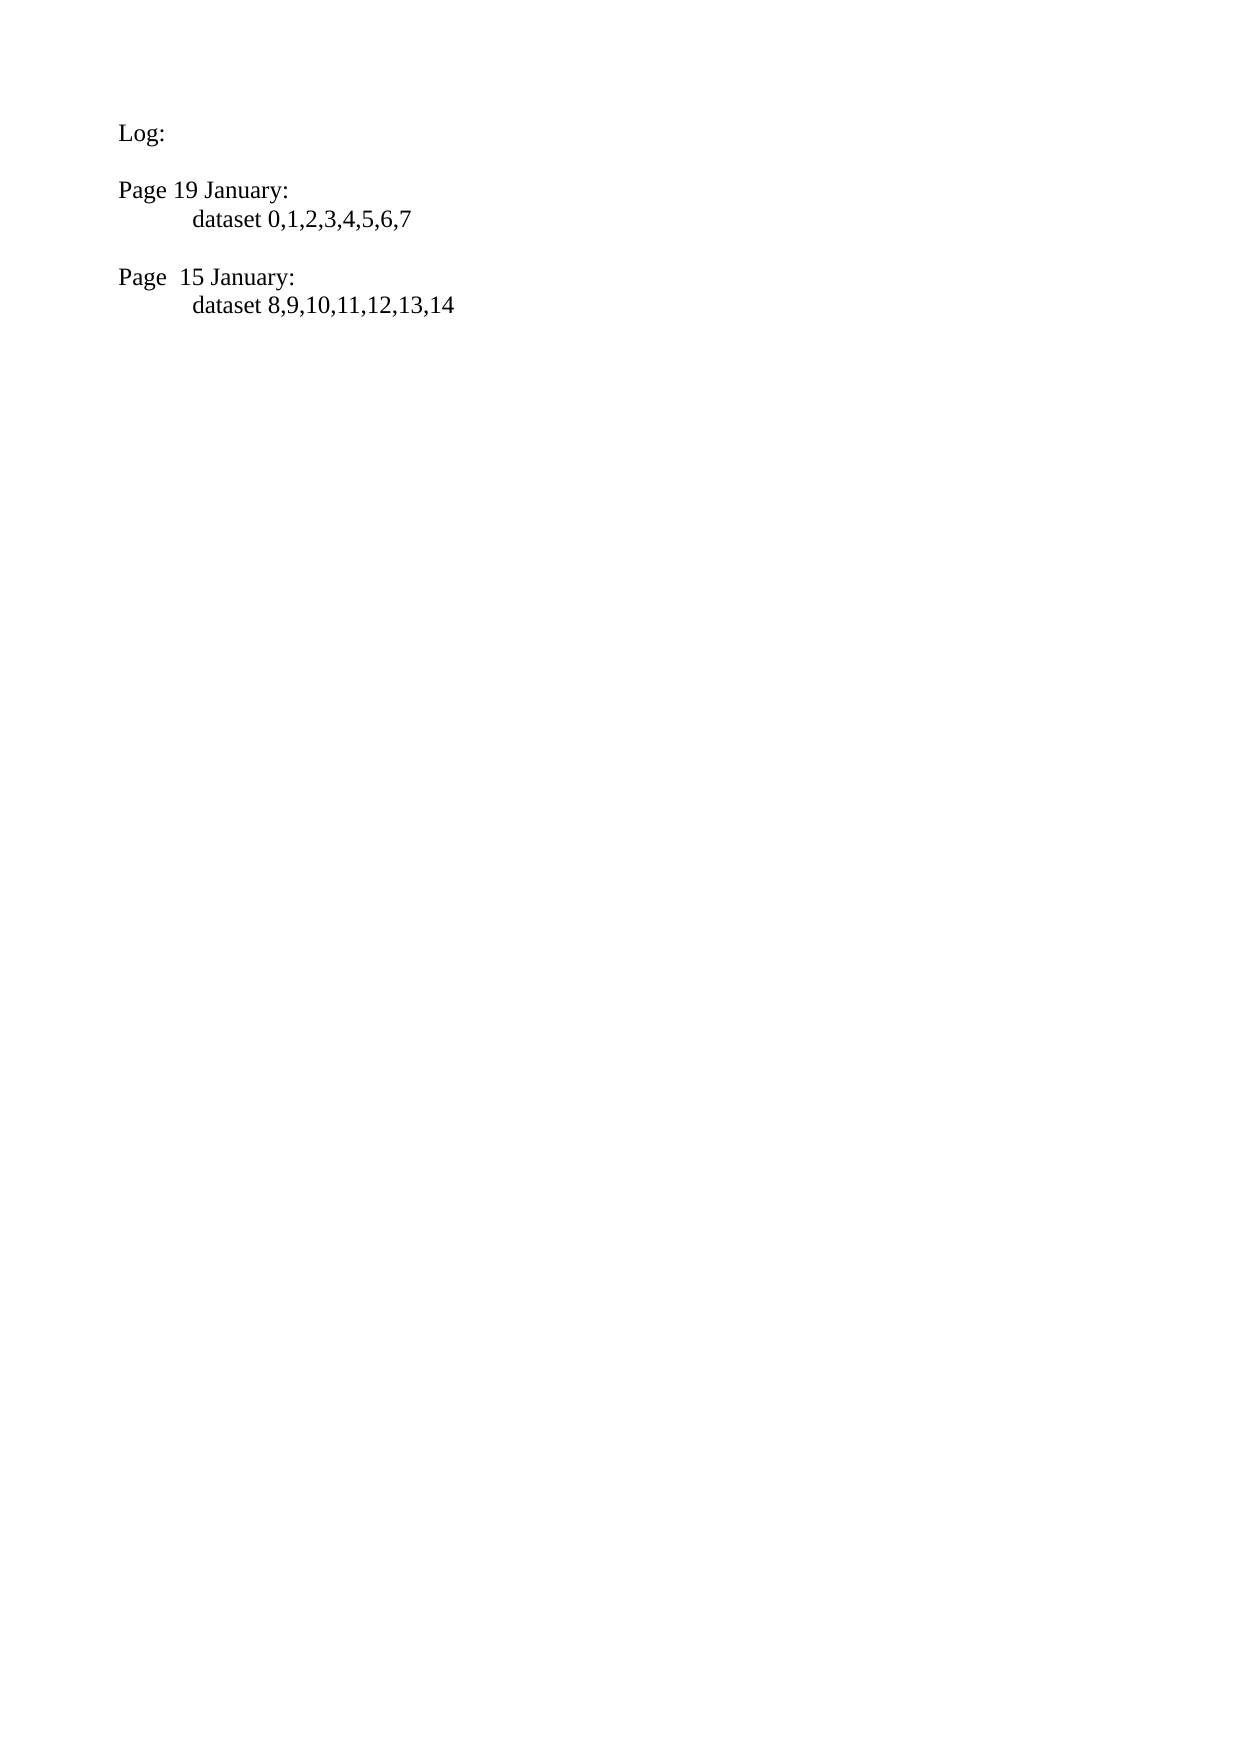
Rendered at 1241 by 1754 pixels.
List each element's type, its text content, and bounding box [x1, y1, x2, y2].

text Page 19 January: [118, 176, 1122, 204]
text Page 15 January: [118, 262, 1122, 291]
text dataset 0,1,2,3,4,5,6,7 [118, 204, 1122, 233]
text Log: [118, 118, 1122, 147]
text dataset 8,9,10,11,12,13,14 [118, 291, 1122, 319]
